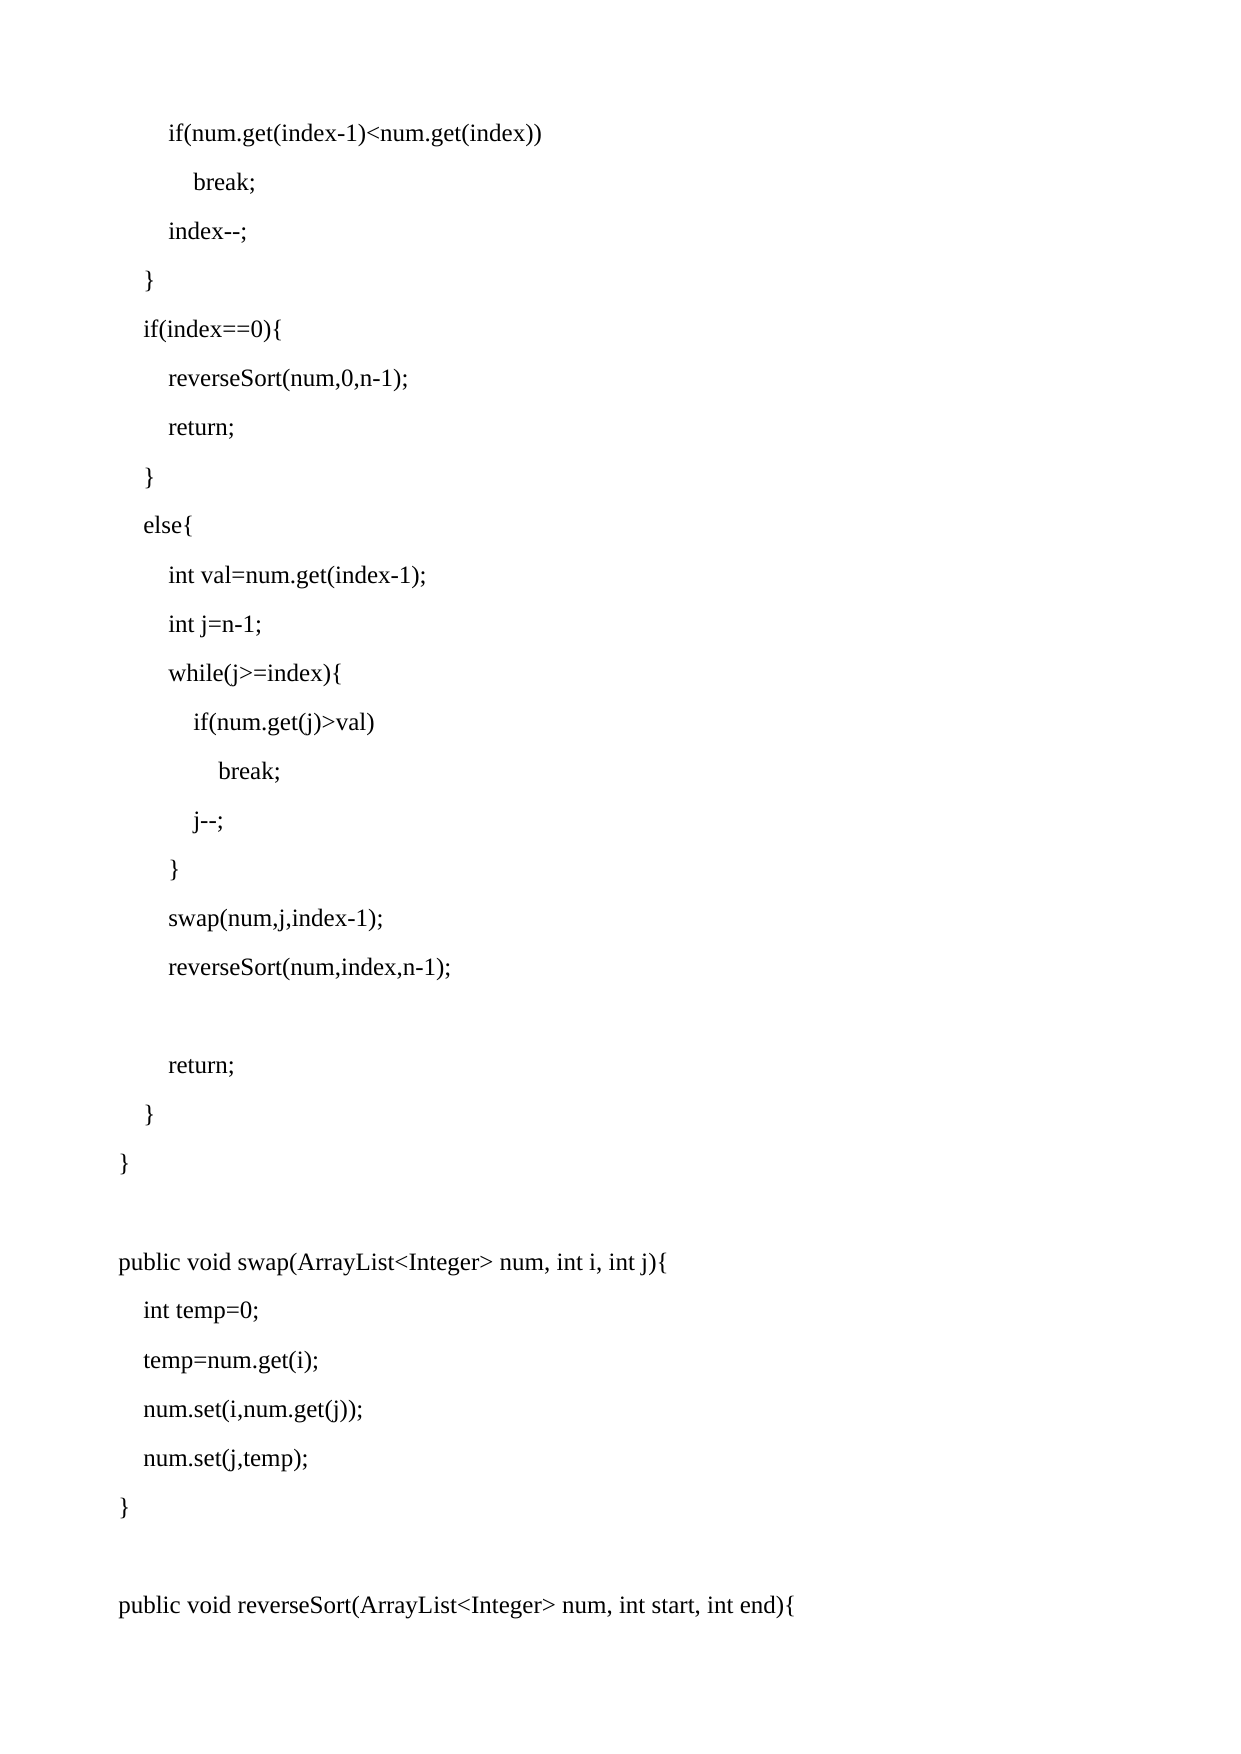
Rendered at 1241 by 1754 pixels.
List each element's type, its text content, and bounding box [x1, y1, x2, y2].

text int val=num.get(index-1); [118, 560, 1122, 588]
text break; [118, 756, 1122, 785]
text } [118, 1099, 1122, 1128]
text int temp=0; [118, 1296, 1122, 1324]
text } [118, 1148, 1122, 1177]
text } [118, 265, 1122, 294]
text num.set(i,num.get(j)); [118, 1394, 1122, 1422]
text num.set(j,temp); [118, 1443, 1122, 1472]
text return; [118, 412, 1122, 441]
text reverseSort(num,0,n-1); [118, 363, 1122, 392]
text while(j>=index){ [118, 658, 1122, 687]
text } [118, 854, 1122, 883]
text public void swap(ArrayList<Integer> num, int i, int j){ [118, 1247, 1122, 1275]
text if(num.get(j)>val) [118, 707, 1122, 736]
text break; [118, 167, 1122, 196]
text j--; [118, 805, 1122, 834]
text return; [118, 1050, 1122, 1079]
text index--; [118, 216, 1122, 245]
text swap(num,j,index-1); [118, 903, 1122, 932]
text else{ [118, 511, 1122, 539]
text public void reverseSort(ArrayList<Integer> num, int start, int end){ [118, 1590, 1122, 1619]
text } [118, 462, 1122, 490]
text if(index==0){ [118, 314, 1122, 343]
text reverseSort(num,index,n-1); [118, 952, 1122, 981]
text temp=num.get(i); [118, 1345, 1122, 1373]
text if(num.get(index-1)<num.get(index)) [118, 118, 1122, 147]
text int j=n-1; [118, 609, 1122, 637]
text } [118, 1492, 1122, 1521]
